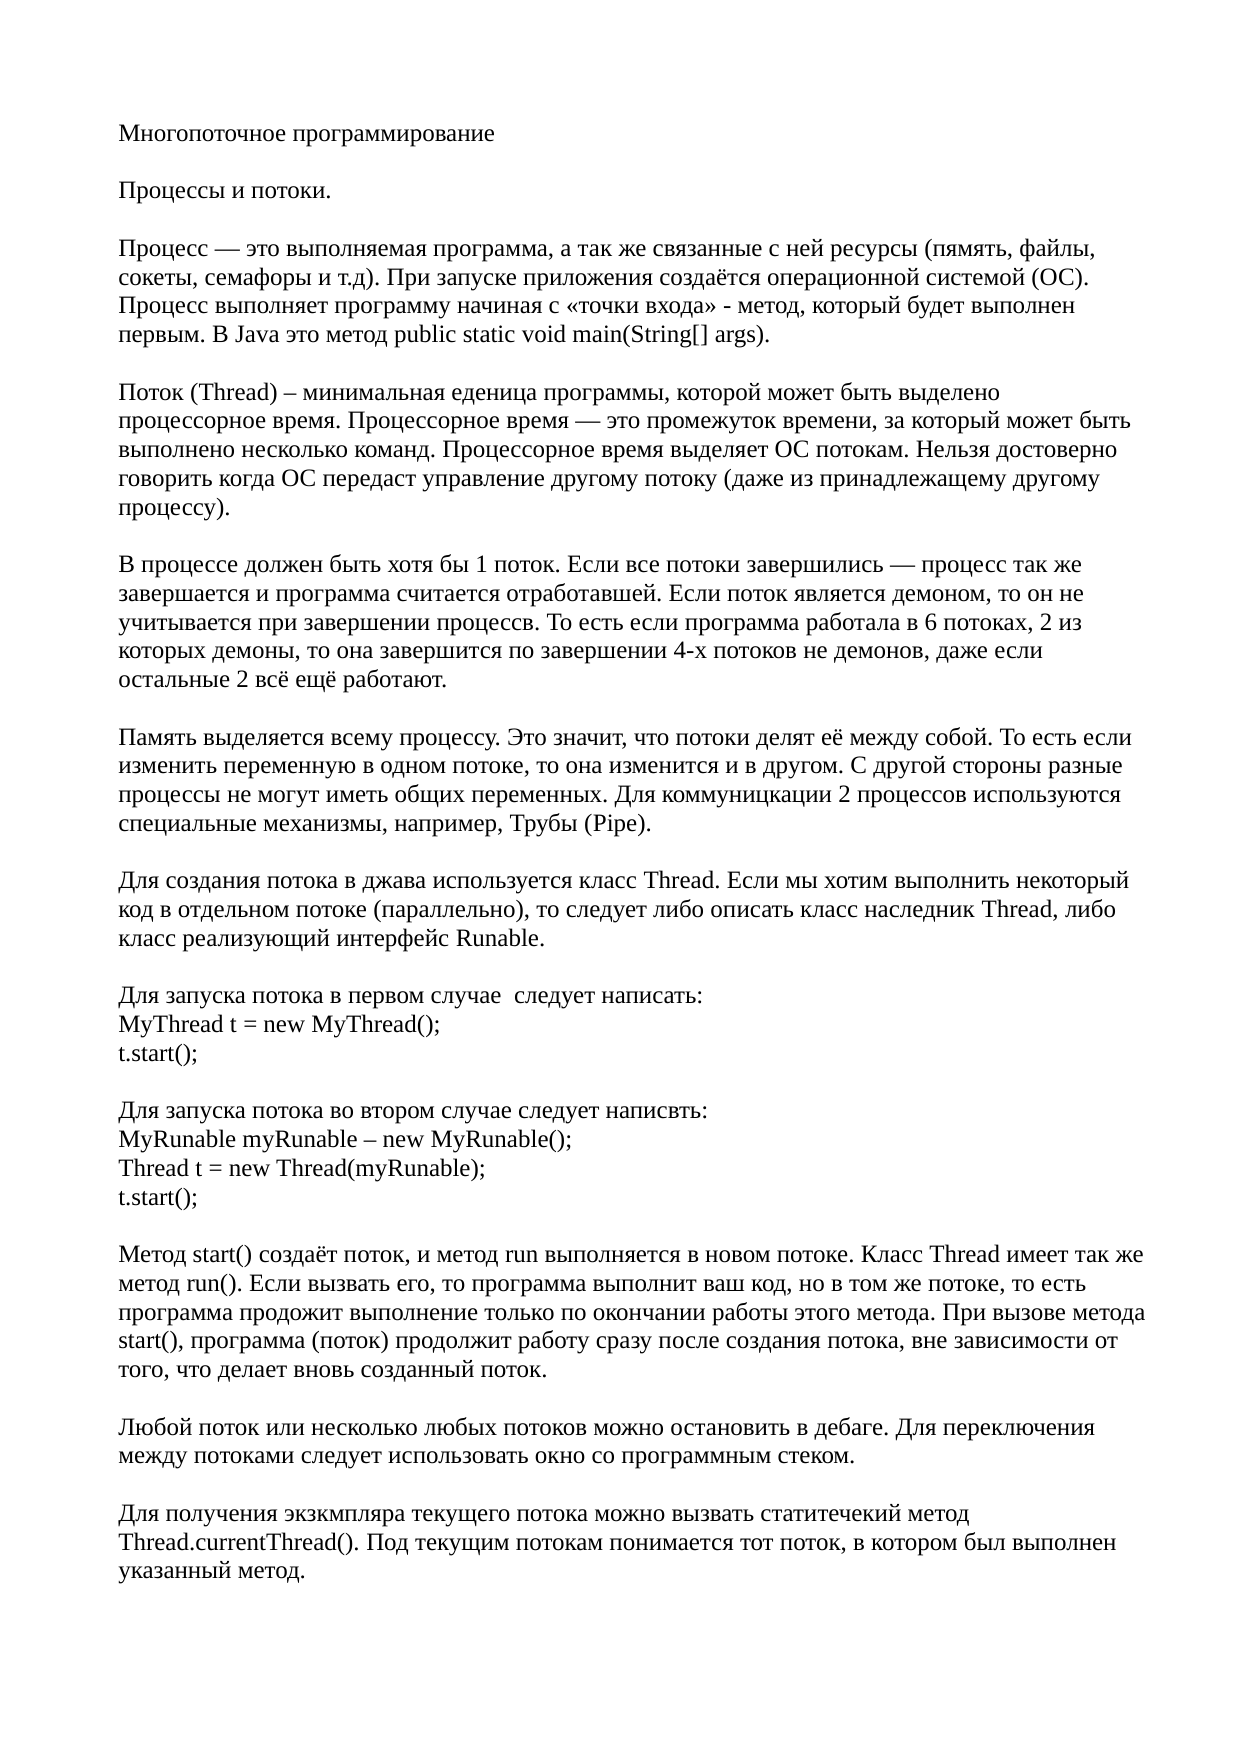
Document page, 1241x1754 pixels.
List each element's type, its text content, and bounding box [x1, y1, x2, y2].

text Для создания потока в джава используется класс Thread. Если мы хотим выполнить некоторый код в отдельном потоке (параллельно), то следует либо описать класс наследник Thread, либо класс реализующий интерфейс Runable. [118, 866, 1149, 952]
text MyThread t = new MyThread(); [118, 1009, 1149, 1038]
text Для запуска потока в первом случае следует написать: [118, 981, 1149, 1009]
text Для получения экзкмпляра текущего потока можно вызвать статитечекий метод Thread.currentThread(). Под текущим потокам понимается тот поток, в котором был выполнен указанный метод. [118, 1498, 1149, 1584]
text Для запуска потока во втором случае следует написвть: [118, 1096, 1149, 1124]
text Любой поток или несколько любых потоков можно остановить в дебаге. Для переключения между потоками следует использовать окно со программным стеком. [118, 1412, 1149, 1469]
text Поток (Thread) – минимальная еденица программы, которой может быть выделено процессорное время. Процессорное время — это промежуток времени, за который может быть выполнено несколько команд. Процессорное время выделяет ОС потокам. Нельзя достоверно говорить когда ОС передаст управление другому потоку (даже из принадлежащему другому процессу). [118, 377, 1149, 521]
text MyRunable myRunable – new MyRunable(); [118, 1124, 1149, 1153]
text t.start(); [118, 1038, 1149, 1067]
text Thread t = new Thread(myRunable); [118, 1153, 1149, 1182]
text t.start(); [118, 1182, 1149, 1211]
text В процессе должен быть хотя бы 1 поток. Если все потоки завершились — процесс так же завершается и программа считается отработавшей. Если поток является демоном, то он не учитывается при завершении процессв. То есть если программа работала в 6 потоках, 2 из которых демоны, то она завершится по завершении 4-х потоков не демонов, даже если остальные 2 всё ещё работают. [118, 549, 1149, 693]
text Процессы и потоки. [118, 176, 1149, 204]
text Память выделяется всему процессу. Это значит, что потоки делят её между собой. То есть если изменить переменную в одном потоке, то она изменится и в другом. С другой стороны разные процессы не могут иметь общих переменных. Для коммуницкации 2 процессов используются специальные механизмы, например, Трубы (Pipe). [118, 722, 1149, 837]
text Метод start() создаёт поток, и метод run выполняется в новом потоке. Класс Thread имеет так же метод run(). Если вызвать его, то программа выполнит ваш код, но в том же потоке, то есть программа продожит выполнение только по окончании работы этого метода. При вызове метода start(), программа (поток) продолжит работу сразу после создания потока, вне зависимости от того, что делает вновь созданный поток. [118, 1239, 1149, 1383]
text Процесс — это выполняемая программа, а так же связанные с ней ресурсы (пямять, файлы, сокеты, семафоры и т.д). При запуске приложения создаётся операционной системой (ОС). Процесс выполняет программу начиная с «точки входа» - метод, который будет выполнен первым. В Java это метод public static void main(String[] args). [118, 233, 1149, 348]
text Многопоточное программирование [118, 118, 1149, 147]
